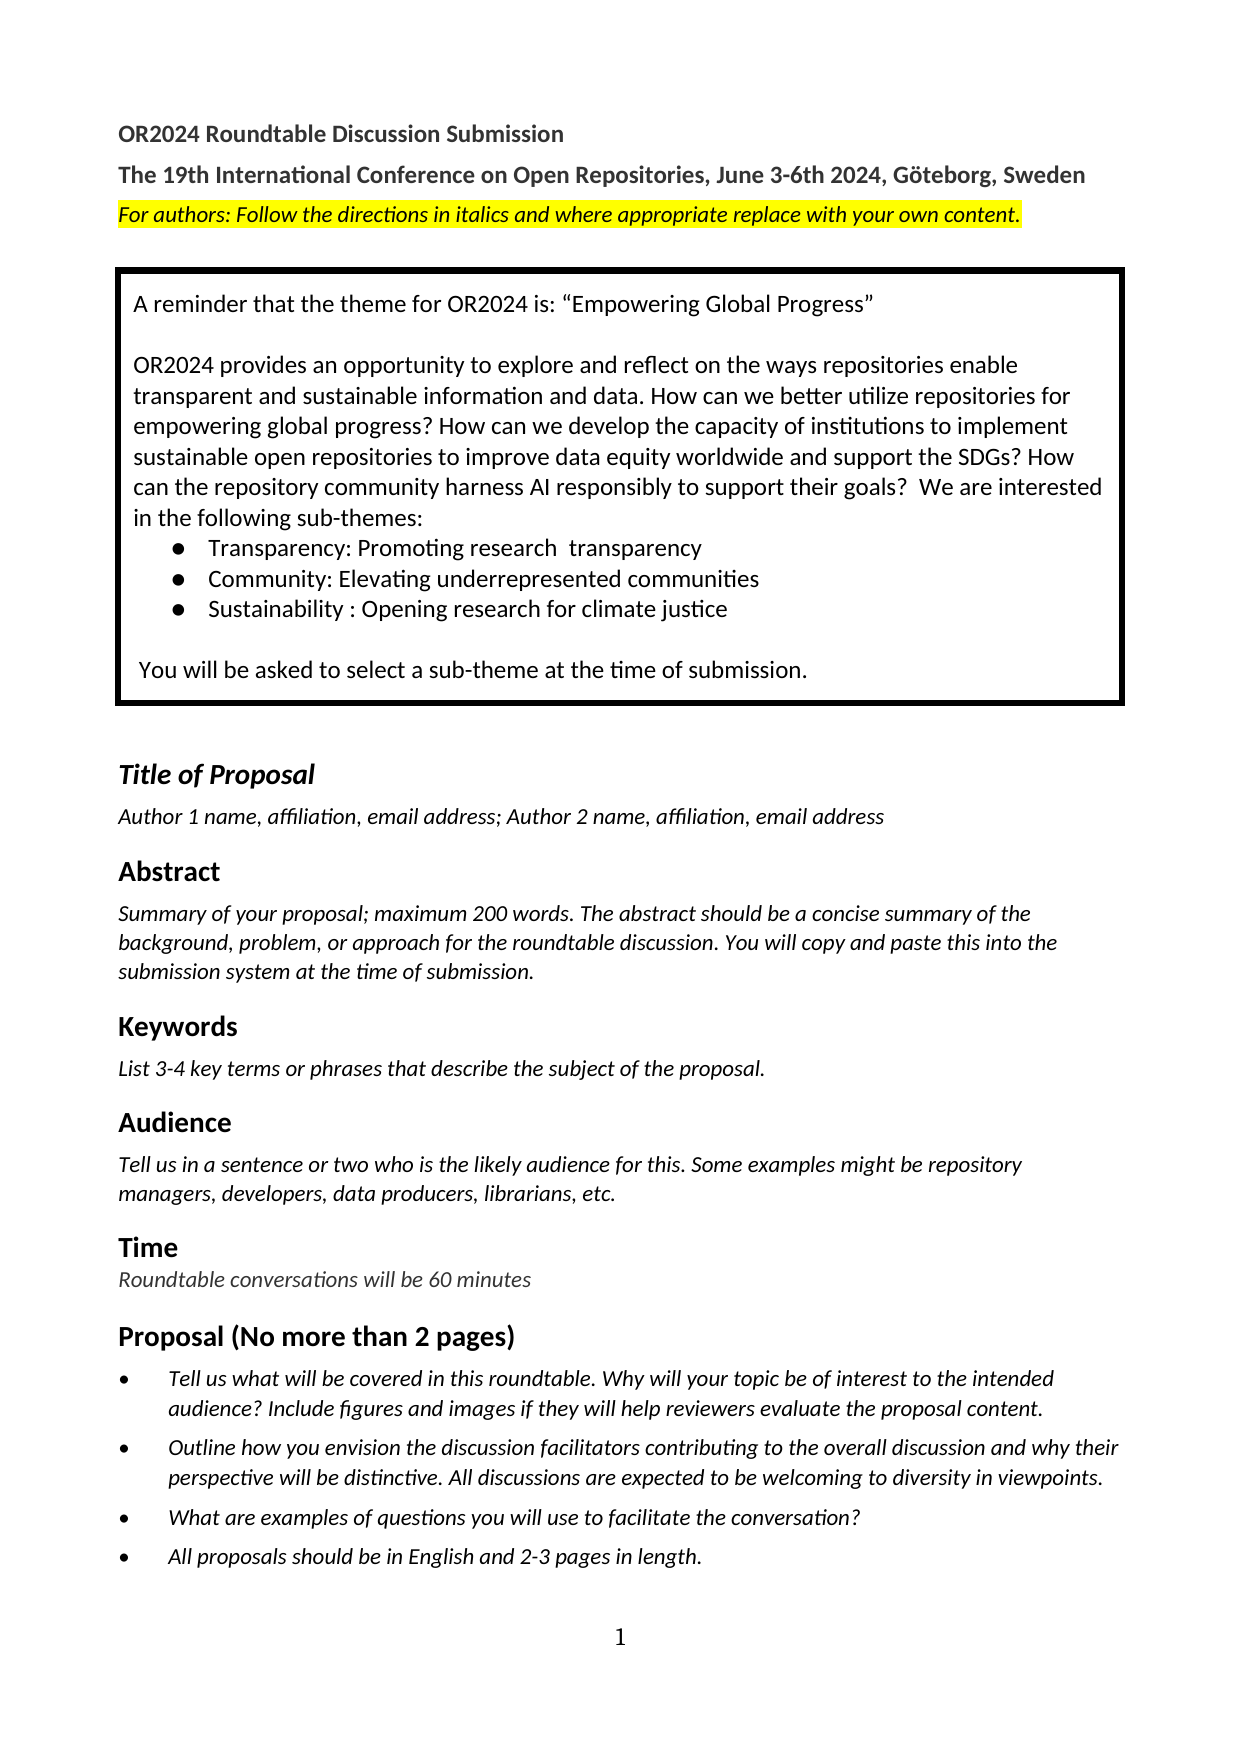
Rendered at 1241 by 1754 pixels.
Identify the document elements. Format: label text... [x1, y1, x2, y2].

list What are examples of questions you will use to facilitate the conversation? [118, 1503, 1122, 1531]
text Author 1 name, affiliation, email address; Author 2 name, affiliation, email address [118, 802, 1122, 831]
text Summary of your proposal; maximum 200 words. The abstract should be a concise summary of the background, problem, or approach for the roundtable discussion. You will copy and paste this into the submission system at the time of submission. [118, 899, 1122, 986]
subtitle Keywords [118, 1008, 1122, 1043]
subtitle Title of Proposal [118, 756, 1122, 792]
subtitle Audience [118, 1104, 1122, 1139]
list Tell us what will be covered in this roundtable. Why will your topic be of interest to the intended audience? Include figures and images if they will help reviewers evaluate the proposal content. [118, 1364, 1122, 1422]
text Roundtable conversations will be 60 minutes [118, 1265, 1122, 1293]
list All proposals should be in English and 2-3 pages in length. [118, 1542, 1122, 1570]
text OR2024 Roundtable Discussion Submission [118, 118, 1122, 149]
subtitle Abstract [118, 853, 1122, 888]
subtitle Proposal (No more than 2 pages) [118, 1318, 1122, 1354]
list Outline how you envision the discussion facilitators contributing to the overall discussion and why their perspective will be distinctive. All discussions are expected to be welcoming to diversity in viewpoints. [118, 1433, 1122, 1491]
text For authors: Follow the directions in italics and where appropriate replace with your own content. [118, 200, 1122, 257]
subtitle Time [118, 1229, 1122, 1265]
text List 3-4 key terms or phrases that describe the subject of the proposal. [118, 1054, 1122, 1082]
text The 19th International Conference on Open Repositories, June 3-6th 2024, Göteborg, Sweden [118, 159, 1122, 189]
text Tell us in a sentence or two who is the likely audience for this. Some examples might be repository managers, developers, data producers, librarians, etc. [118, 1150, 1122, 1207]
table_header A reminder that the theme for OR2024 is: “Empowering Global Progress” OR2024 provides an opportunity to explore and reflect on the ways repositories enable transparent and sustainable information and data. How can we better utilize repositories for empowering global progress? How can we develop the capacity of institutions to implement sustainable open repositories to improve data equity worldwide and support the SDGs? How can the repository community harness AI responsibly to support their goals? We are interested in the following sub-themes: Transparency: Promoting research transparency Community: Elevating underrepresented communities Sustainability : Opening research for climate justice You will be asked to select a sub-theme at the time of submission. [121, 274, 1119, 700]
